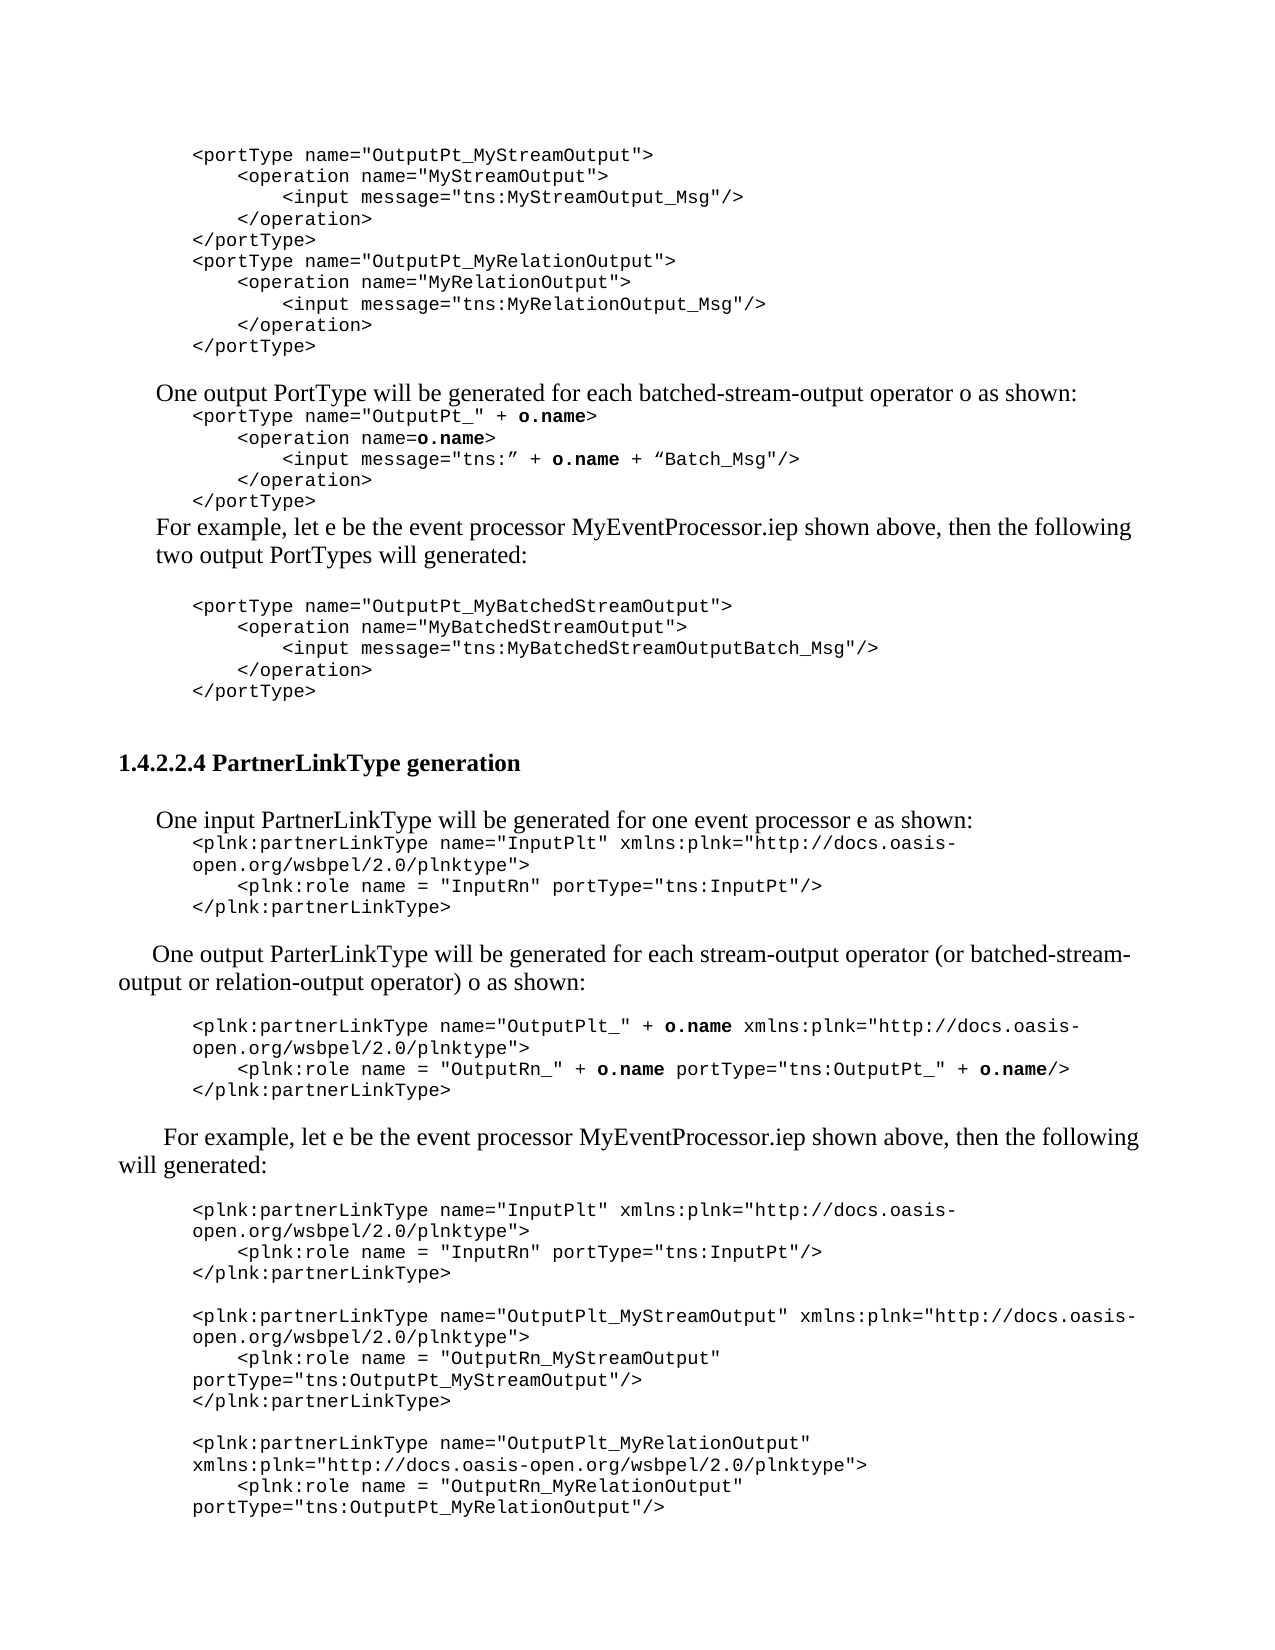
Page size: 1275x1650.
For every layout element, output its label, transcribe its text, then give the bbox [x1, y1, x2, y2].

list For example, let e be the event processor MyEventProcessor.iep shown above, then the following two output PortTypes will generated: [118, 513, 1157, 569]
text <input message="tns:MyStreamOutput_Msg"/> [118, 188, 1157, 209]
text </plnk:partnerLinkType> [118, 898, 1157, 919]
text </portType> [118, 682, 1157, 703]
text </portType> [118, 337, 1157, 358]
text <input message="tns:MyRelationOutput_Msg"/> [118, 294, 1157, 316]
text </plnk:partnerLinkType> [118, 1264, 1157, 1285]
text <plnk:partnerLinkType name="InputPlt" xmlns:plnk="http://docs.oasis- open.org/wsbpel/2.0/plnktype"> [118, 1200, 1157, 1243]
text </operation> [118, 471, 1157, 492]
text One output PortType will be generated for each batched-stream-output operator o as shown: [118, 379, 1157, 407]
text <input message="tns:MyBatchedStreamOutputBatch_Msg"/> [118, 639, 1157, 660]
text </operation> [118, 660, 1157, 682]
text <operation name=o.name> [118, 428, 1157, 450]
text <operation name="MyRelationOutput"> [118, 273, 1157, 294]
text </portType> [118, 492, 1157, 513]
text <input message="tns:” + o.name + “Batch_Msg"/> [118, 450, 1157, 471]
text <plnk:partnerLinkType name="OutputPlt_MyRelationOutput" xmlns:plnk="http://docs.oasis-open.org/wsbpel/2.0/plnktype"> [118, 1434, 1157, 1477]
text </portType> [118, 231, 1157, 252]
text <plnk:partnerLinkType name="OutputPlt_MyStreamOutput" xmlns:plnk="http://docs.oasis- open.org/wsbpel/2.0/plnktype"> [118, 1307, 1157, 1349]
text </operation> [118, 209, 1157, 231]
text </plnk:partnerLinkType> [118, 1392, 1157, 1413]
text One output ParterLinkType will be generated for each stream-output operator (or batched-stream-output or relation-output operator) o as shown: [118, 940, 1157, 996]
text <plnk:partnerLinkType name="InputPlt" xmlns:plnk="http://docs.oasis- open.org/wsbpel/2.0/plnktype"> [118, 834, 1157, 877]
text For example, let e be the event processor MyEventProcessor.iep shown above, then the following will generated: [118, 1123, 1157, 1179]
text <operation name="MyBatchedStreamOutput"> [118, 618, 1157, 639]
text <plnk:partnerLinkType name="OutputPlt_" + o.name xmlns:plnk="http://docs.oasis- open.org/wsbpel/2.0/plnktype"> [118, 1017, 1157, 1060]
text </plnk:partnerLinkType> [118, 1081, 1157, 1102]
text One input PartnerLinkType will be generated for one event processor e as shown: [118, 806, 1157, 834]
text <plnk:role name = "OutputRn_MyStreamOutput" portType="tns:OutputPt_MyStreamOutput"/> [118, 1349, 1157, 1392]
text <portType name="OutputPt_MyBatchedStreamOutput"> [118, 597, 1157, 618]
text <plnk:role name = "OutputRn_" + o.name portType="tns:OutputPt_" + o.name/> [118, 1060, 1157, 1081]
text <plnk:role name = "InputRn" portType="tns:InputPt"/> [118, 1243, 1157, 1264]
text <portType name="OutputPt_MyStreamOutput"> [118, 146, 1157, 167]
text <portType name="OutputPt_" + o.name> [118, 407, 1157, 428]
text <plnk:role name = "OutputRn_MyRelationOutput" portType="tns:OutputPt_MyRelationOutput"/> [118, 1477, 1157, 1519]
subtitle 1.4.2.2.4 PartnerLinkType generation [118, 749, 1157, 777]
text <plnk:role name = "InputRn" portType="tns:InputPt"/> [118, 877, 1157, 898]
text <operation name="MyStreamOutput"> [118, 167, 1157, 188]
text <portType name="OutputPt_MyRelationOutput"> [118, 252, 1157, 273]
text </operation> [118, 316, 1157, 337]
